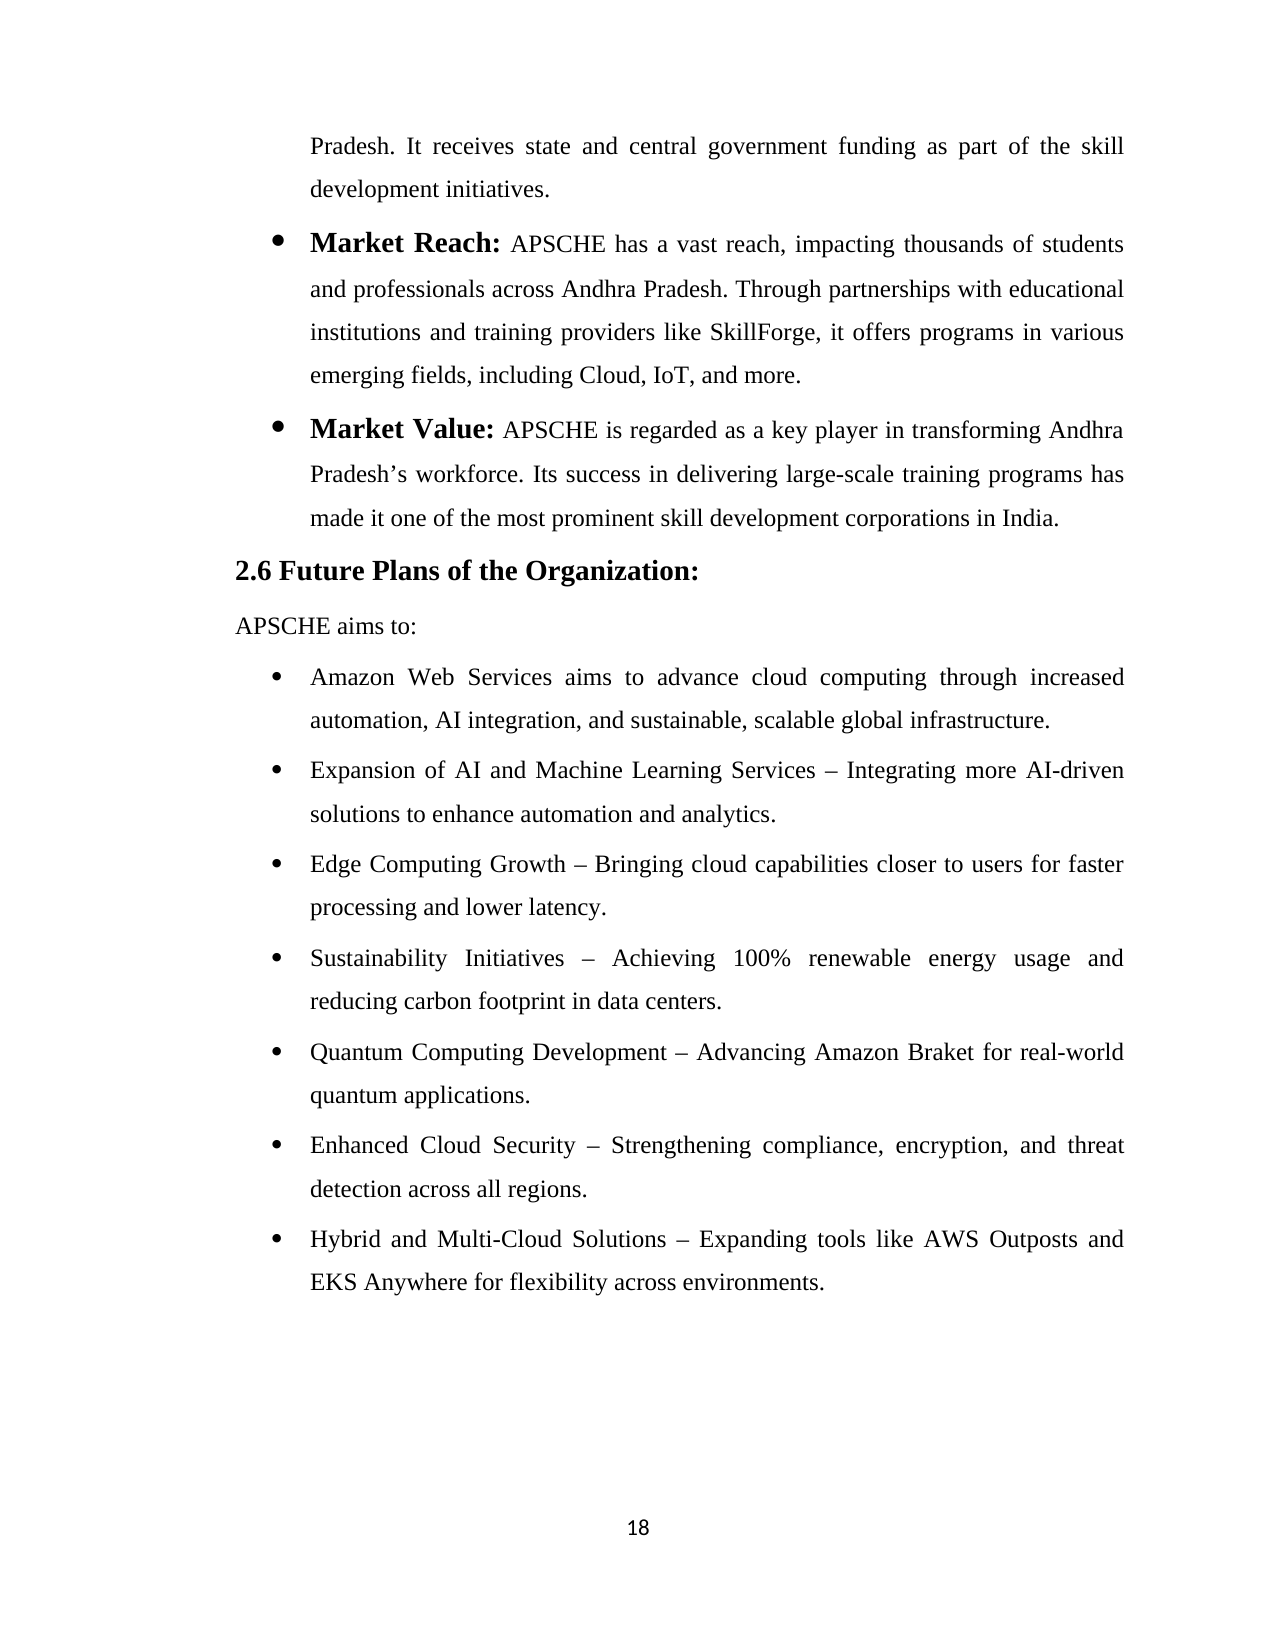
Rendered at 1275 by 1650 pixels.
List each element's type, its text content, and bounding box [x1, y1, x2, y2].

subtitle Hybrid and Multi-Cloud Solutions – Expanding tools like AWS Outposts and EKS Anywhere for flexibility across environments. [272, 1224, 1125, 1296]
subtitle APSCHE aims to: [235, 611, 1125, 640]
subtitle Amazon Web Services aims to advance cloud computing through increased automation, AI integration, and sustainable, scalable global infrastructure. [272, 662, 1125, 734]
subtitle Expansion of AI and Machine Learning Services – Integrating more AI-driven solutions to enhance automation and analytics. [272, 756, 1125, 827]
subtitle Market Reach: APSCHE has a vast reach, impacting thousands of students and professionals across Andhra Pradesh. Through partnerships with educational institutions and training providers like SkillForge, it offers programs in various emerging fields, including Cloud, IoT, and more. [272, 225, 1125, 389]
subtitle Market Value: APSCHE is regarded as a key player in transforming Andhra Pradesh’s workforce. Its success in delivering large-scale training programs has made it one of the most prominent skill development corporations in India. [272, 411, 1125, 531]
subtitle Enhanced Cloud Security – Strengthening compliance, encryption, and threat detection across all regions. [272, 1131, 1125, 1202]
subtitle Sustainability Initiatives – Achieving 100% renewable energy usage and reducing carbon footprint in data centers. [272, 943, 1125, 1015]
subtitle Edge Computing Growth – Bringing cloud capabilities closer to users for faster processing and lower latency. [272, 849, 1125, 921]
subtitle 2.6 Future Plans of the Organization: [235, 553, 1125, 587]
subtitle Quantum Computing Development – Advancing Amazon Braket for real-world quantum applications. [272, 1037, 1125, 1109]
subtitle Pradesh. It receives state and central government funding as part of the skill development initiatives. [272, 131, 1125, 203]
